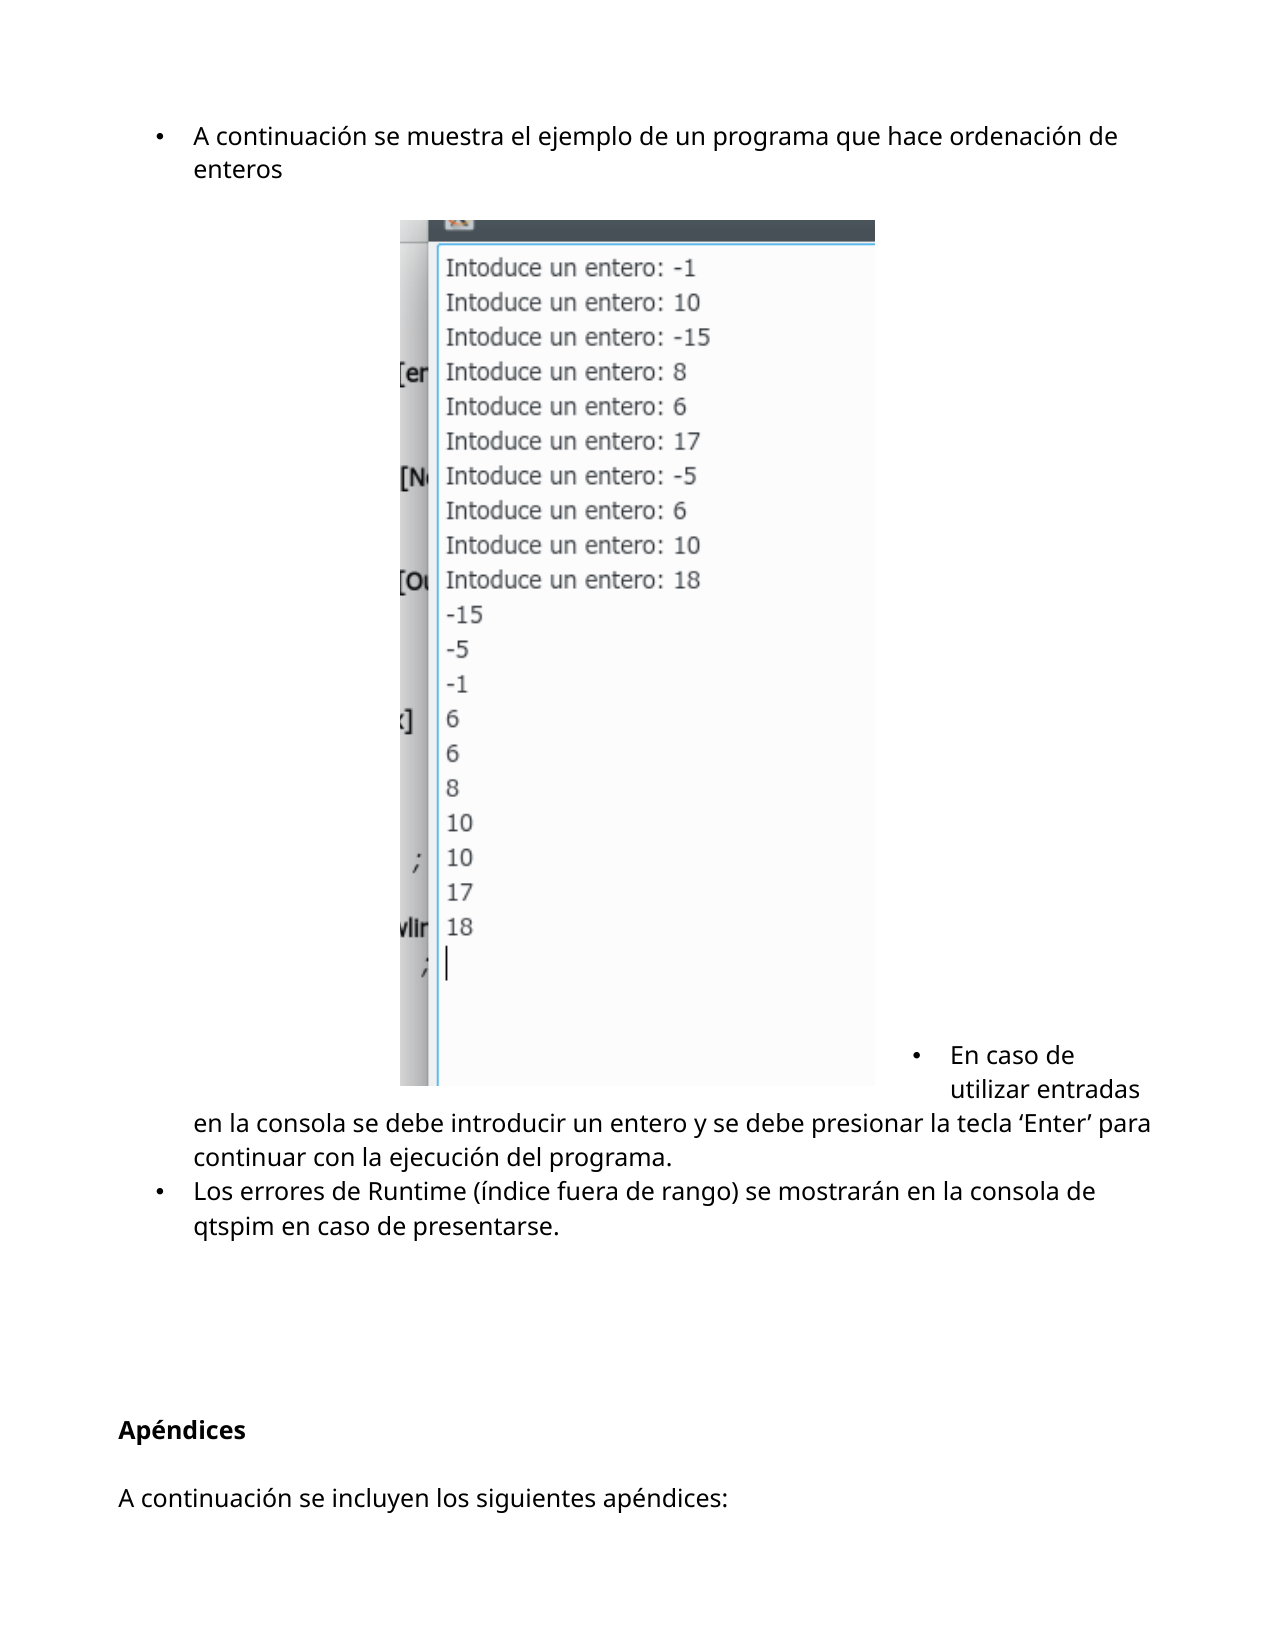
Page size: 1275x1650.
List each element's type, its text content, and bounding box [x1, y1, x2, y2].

text Apéndices [118, 1412, 1157, 1447]
picture [427, 220, 848, 1086]
list Los errores de Runtime (índice fuera de rango) se mostrarán en la consola de qtspim en caso de presentarse. [156, 1174, 1157, 1242]
list A continuación se muestra el ejemplo de un programa que hace ordenación de enteros [156, 118, 1157, 186]
list En caso de utilizar entradas en la consola se debe introducir un entero y se debe presionar la tecla ‘Enter’ para continuar con la ejecución del programa. [156, 1038, 1157, 1174]
text A continuación se incluyen los siguientes apéndices: [118, 1481, 1157, 1515]
